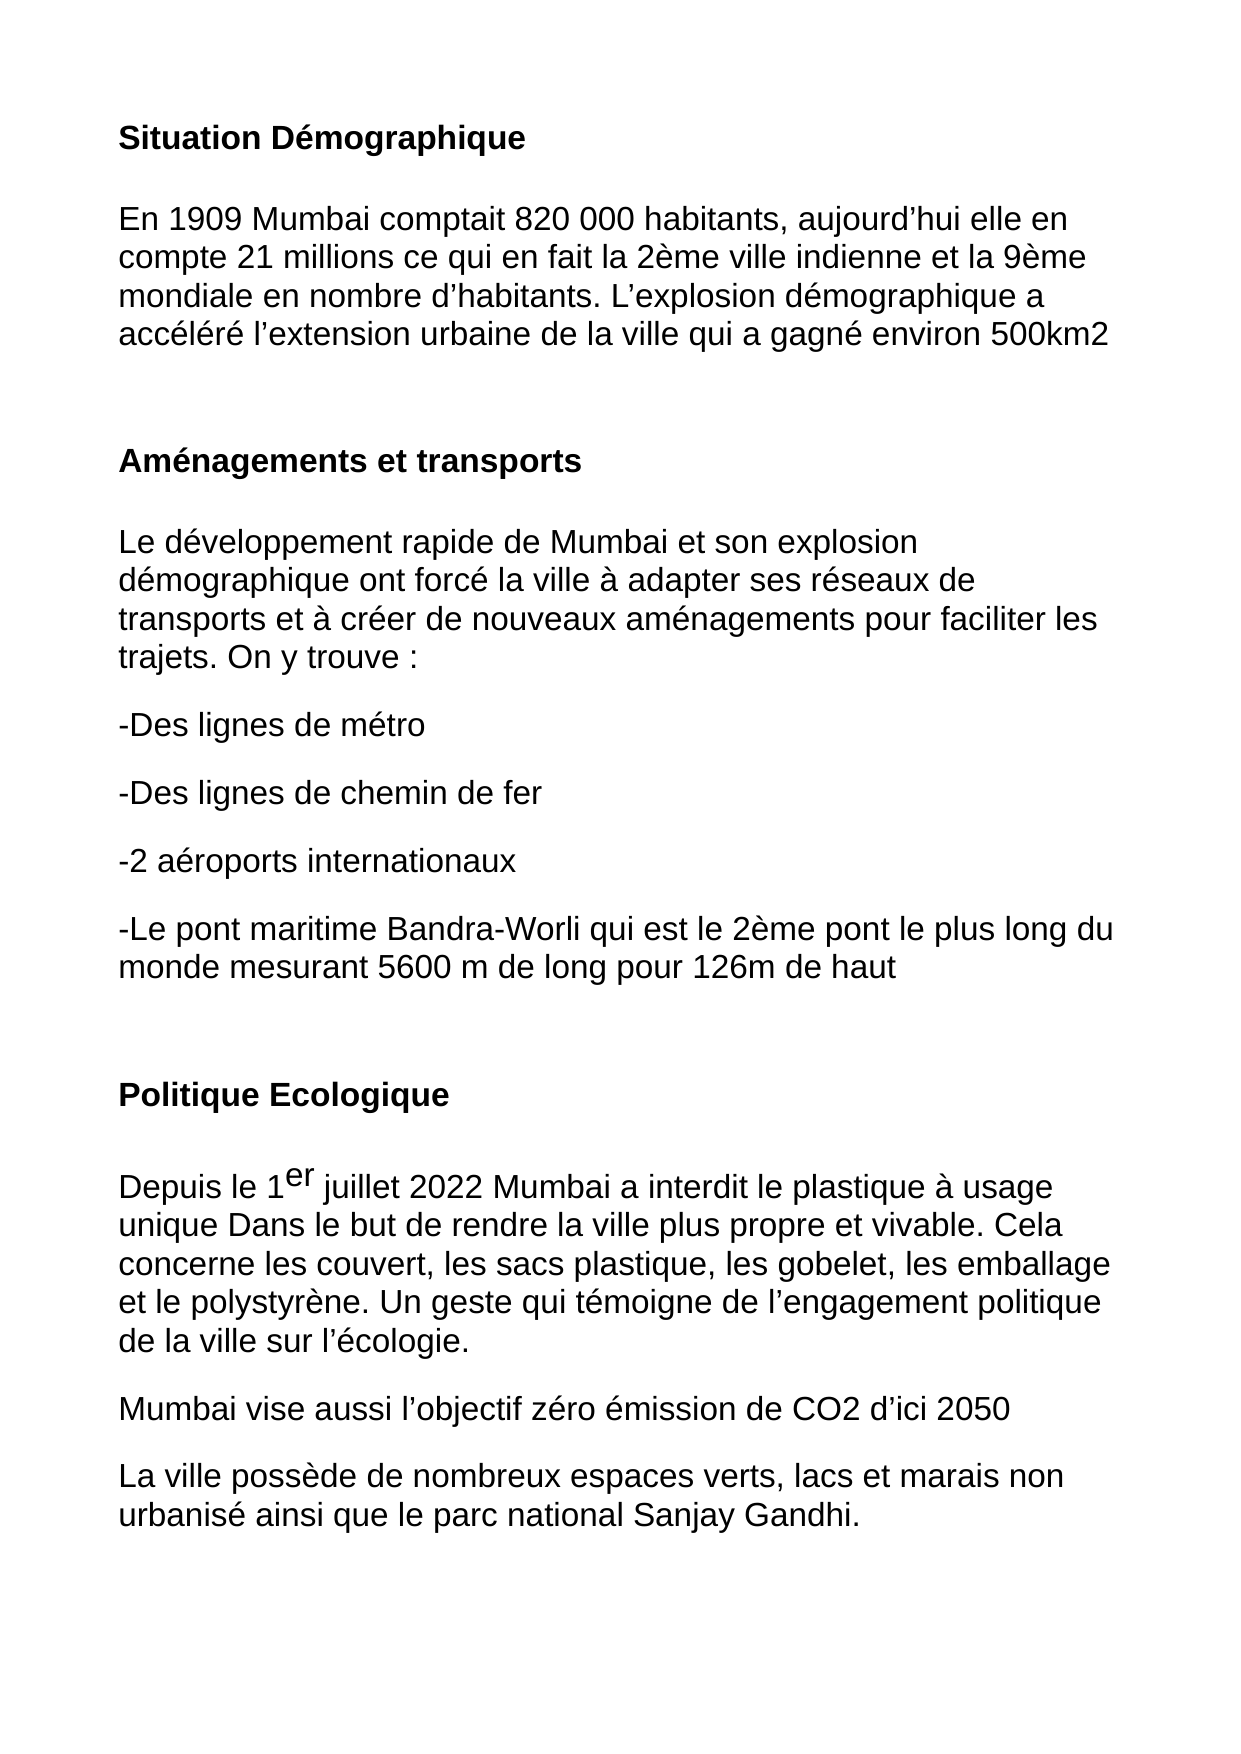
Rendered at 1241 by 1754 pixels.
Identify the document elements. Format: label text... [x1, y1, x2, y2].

text -2 aéroports internationaux [118, 841, 1122, 879]
text Depuis le 1er juillet 2022 Mumbai a interdit le plastique à usage unique Dans le but de rendre la ville plus propre et vivable. Cela concerne les couvert, les sacs plastique, les gobelet, les emballage et le polystyrène. Un geste qui témoigne de l’engagement politique de la ville sur l’écologie. [118, 1155, 1122, 1359]
text -Des lignes de chemin de fer [118, 773, 1122, 811]
subtitle Aménagements et transports [118, 441, 1122, 480]
text En 1909 Mumbai comptait 820 000 habitants, aujourd’hui elle en compte 21 millions ce qui en fait la 2ème ville indienne et la 9ème mondiale en nombre d’habitants. L’explosion démographique a accéléré l’extension urbaine de la ville qui a gagné environ 500km2 [118, 199, 1122, 352]
subtitle Politique Ecologique [118, 1074, 1122, 1113]
subtitle Situation Démographique [118, 118, 1122, 157]
text Le développement rapide de Mumbai et son explosion démographique ont forcé la ville à adapter ses réseaux de transports et à créer de nouveaux aménagements pour faciliter les trajets. On y trouve : [118, 522, 1122, 676]
text -Des lignes de métro [118, 705, 1122, 743]
text -Le pont maritime Bandra-Worli qui est le 2ème pont le plus long du monde mesurant 5600 m de long pour 126m de haut [118, 909, 1122, 986]
text Mumbai vise aussi l’objectif zéro émission de CO2 d’ici 2050 [118, 1389, 1122, 1427]
text La ville possède de nombreux espaces verts, lacs et marais non urbanisé ainsi que le parc national Sanjay Gandhi. [118, 1457, 1122, 1533]
